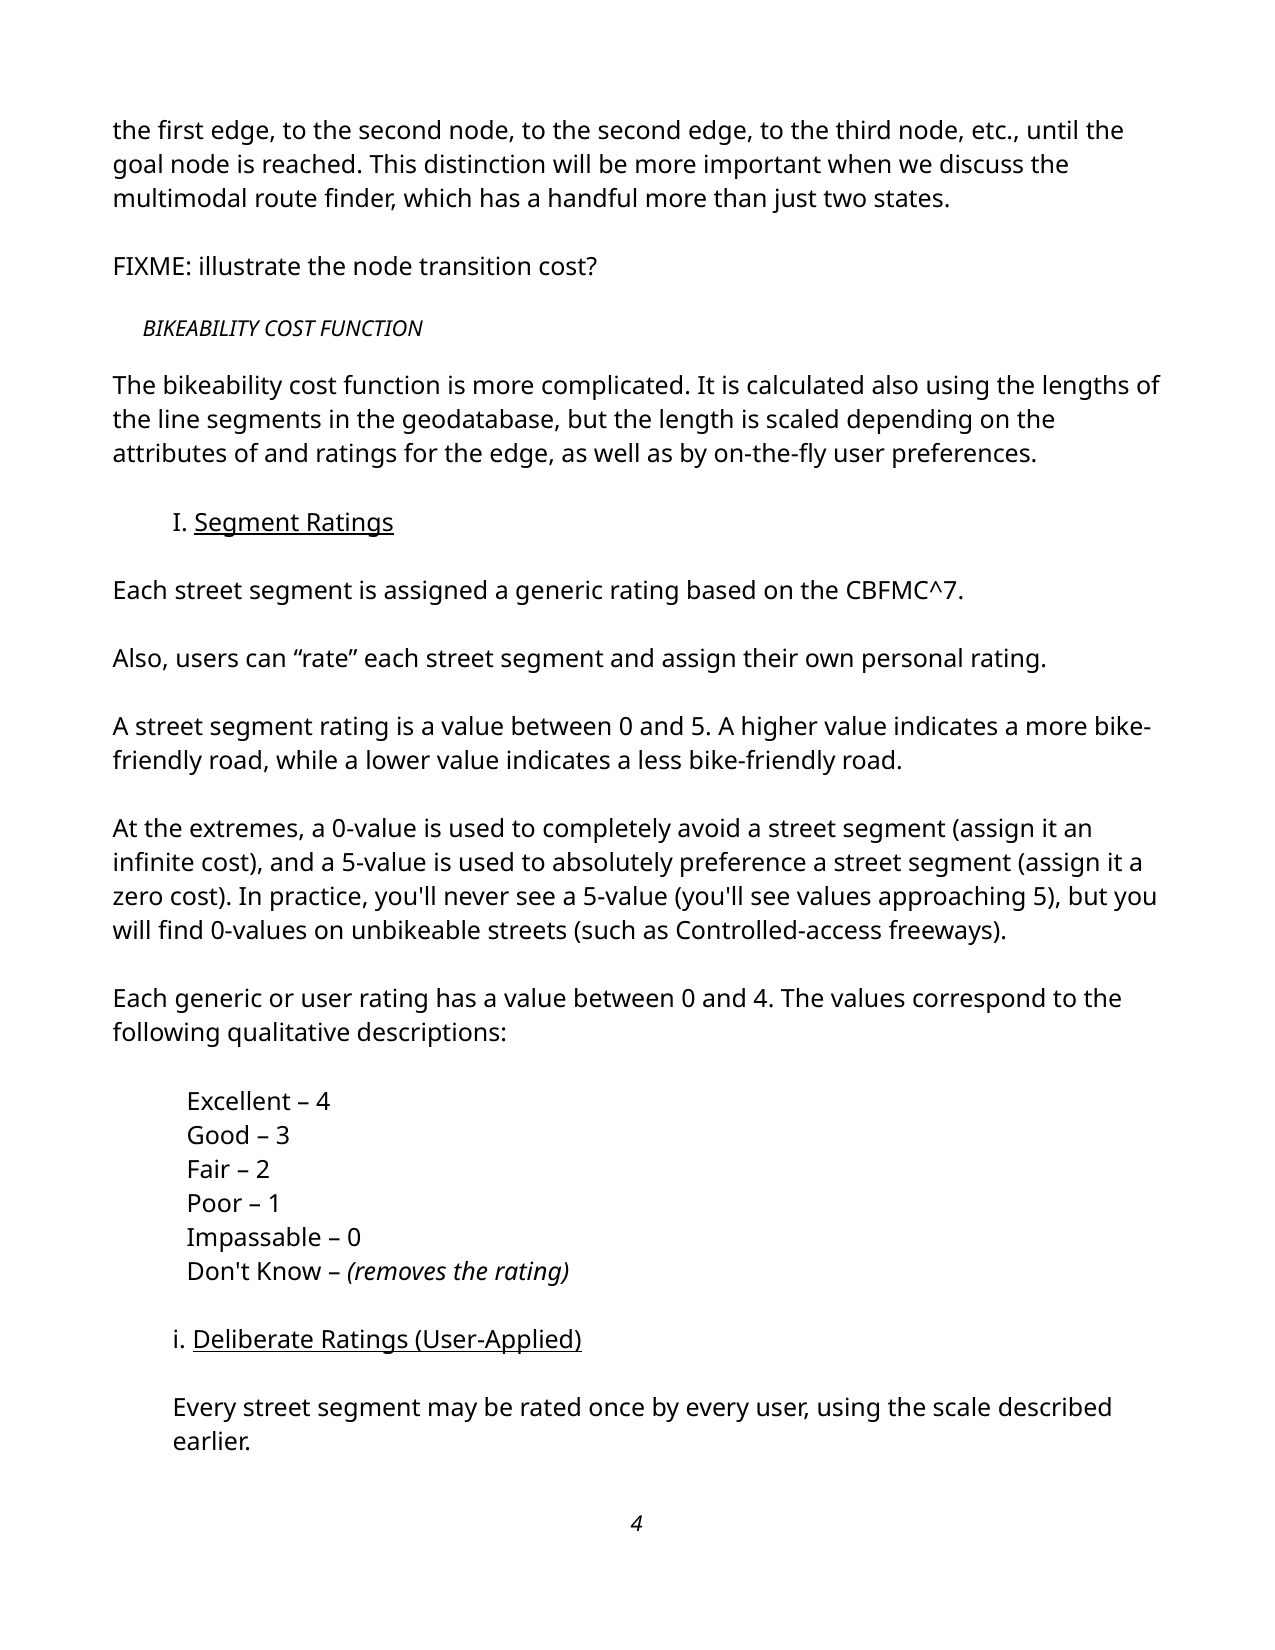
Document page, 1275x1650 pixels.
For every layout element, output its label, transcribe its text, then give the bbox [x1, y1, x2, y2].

text Good – 3 [186, 1117, 1162, 1151]
text Poor – 1 [186, 1185, 1162, 1219]
text At the extremes, a 0-value is used to completely avoid a street segment (assign it an infinite cost), and a 5-value is used to absolutely preference a street segment (assign it a zero cost). In practice, you'll never see a 5-value (you'll see values approaching 5), but you will find 0-values on unbikeable streets (such as Controlled-access freeways). [112, 811, 1162, 947]
text Every street segment may be rated once by every user, using the scale described earlier. [172, 1390, 1162, 1458]
text The bikeability cost function is more complicated. It is calculated also using the lengths of the line segments in the geodatabase, but the length is scaled depending on the attributes of and ratings for the edge, as well as by on-the-fly user preferences. [112, 368, 1162, 470]
text FIXME: illustrate the node transition cost? [112, 249, 1162, 283]
text A street segment rating is a value between 0 and 5. A higher value indicates a more bike-friendly road, while a lower value indicates a less bike-friendly road. [112, 708, 1162, 777]
text Don't Know – (removes the rating) [186, 1253, 1162, 1288]
text the first edge, to the second node, to the second edge, to the third node, etc., until the goal node is reached. This distinction will be more important when we discuss the multimodal route finder, which has a handful more than just two states. [112, 112, 1162, 215]
text Fair – 2 [186, 1151, 1162, 1185]
text i. Deliberate Ratings (User-Applied) [172, 1322, 1162, 1356]
text Impassable – 0 [186, 1219, 1162, 1253]
text BIKEABILITY COST FUNCTION [142, 313, 1162, 342]
text Each street segment is assigned a generic rating based on the CBFMC^7. [112, 572, 1162, 606]
text Also, users can “rate” each street segment and assign their own personal rating. [112, 640, 1162, 674]
text Each generic or user rating has a value between 0 and 4. The values correspond to the following qualitative descriptions: [112, 981, 1162, 1049]
text Excellent – 4 [186, 1083, 1162, 1117]
text I. Segment Ratings [172, 504, 1162, 538]
